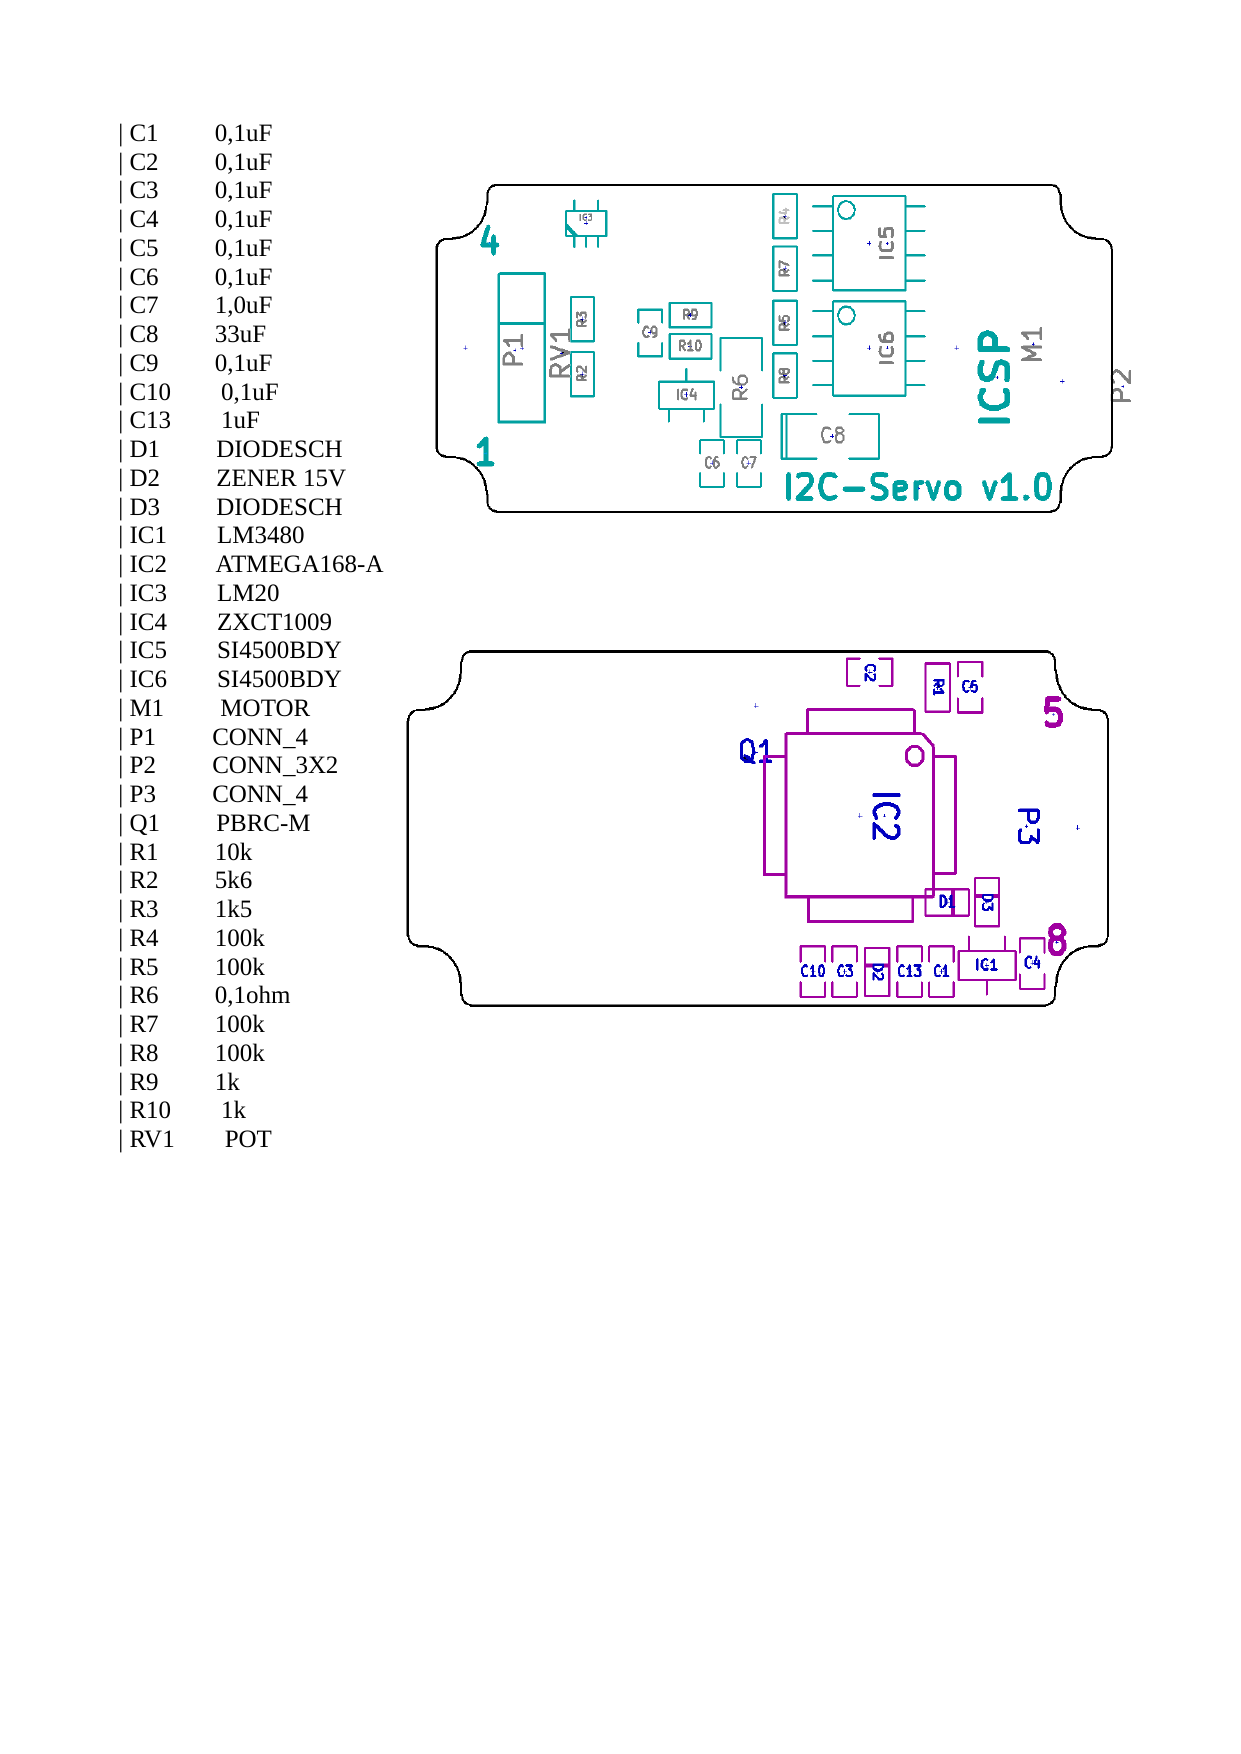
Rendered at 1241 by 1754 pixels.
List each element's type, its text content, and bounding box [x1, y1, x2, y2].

text | IC4 ZXCT1009 [118, 607, 1122, 636]
text | C13 1uF [118, 406, 422, 434]
text | R5 100k [118, 952, 394, 981]
text | IC6 SI4500BDY [118, 664, 394, 693]
text | IC1 LM3480 [118, 521, 1122, 549]
text | C4 0,1uF [118, 204, 422, 233]
text | D2 ZENER 15V [118, 463, 422, 492]
text | C10 0,1uF [118, 377, 422, 406]
text | IC5 SI4500BDY [118, 636, 1122, 664]
text | R8 100k [118, 1038, 1122, 1067]
text | P1 CONN_4 [118, 722, 394, 751]
text | Q1 PBRC-M [118, 808, 394, 837]
text | C8 33uF [118, 319, 422, 348]
text | P3 CONN_4 [118, 779, 394, 808]
text | C6 0,1uF [118, 262, 422, 291]
picture [394, 641, 1118, 1021]
text | R4 100k [118, 923, 394, 952]
text | D1 DIODESCH [118, 434, 422, 463]
text | D3 DIODESCH [118, 492, 422, 521]
text | R10 1k [118, 1096, 1122, 1124]
text | R7 100k [118, 1009, 1122, 1038]
text | R3 1k5 [118, 894, 394, 923]
text | C1 0,1uF [118, 118, 1122, 147]
text | R9 1k [118, 1067, 1122, 1096]
text | C9 0,1uF [118, 348, 422, 377]
picture [422, 176, 1149, 524]
text | C2 0,1uF [118, 147, 1122, 176]
text | P2 CONN_3X2 [118, 751, 394, 779]
text | R2 5k6 [118, 866, 394, 894]
text | IC3 LM20 [118, 578, 1122, 607]
text | R6 0,1ohm [118, 981, 394, 1009]
text | R1 10k [118, 837, 394, 866]
text | RV1 POT [118, 1124, 1122, 1153]
text | C5 0,1uF [118, 233, 422, 262]
text | C7 1,0uF [118, 291, 422, 319]
text | M1 MOTOR [118, 693, 394, 722]
text | IC2 ATMEGA168-A [118, 549, 1122, 578]
text | C3 0,1uF [118, 176, 422, 204]
